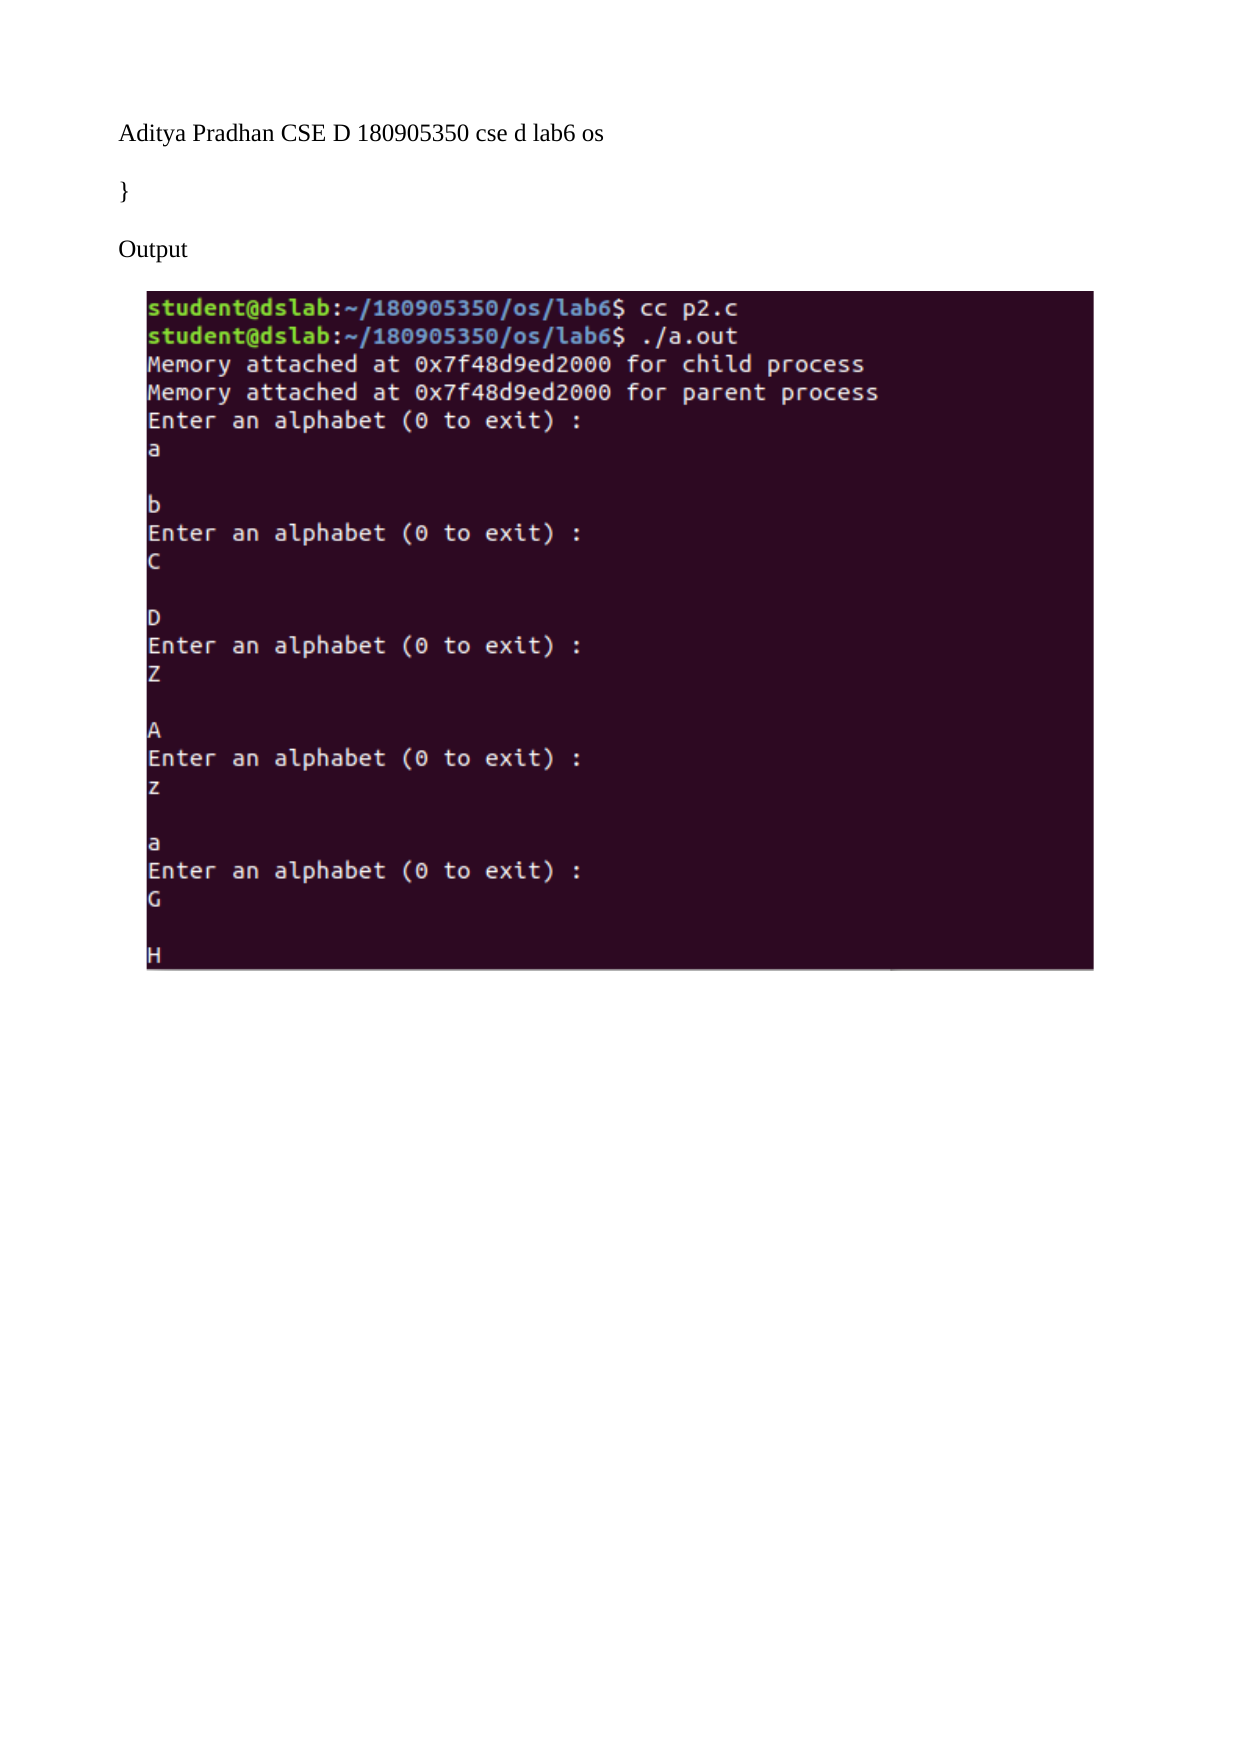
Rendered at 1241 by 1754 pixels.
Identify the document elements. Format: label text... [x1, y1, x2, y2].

text } [118, 176, 1122, 205]
picture [146, 291, 1094, 971]
text Output [118, 234, 1122, 263]
